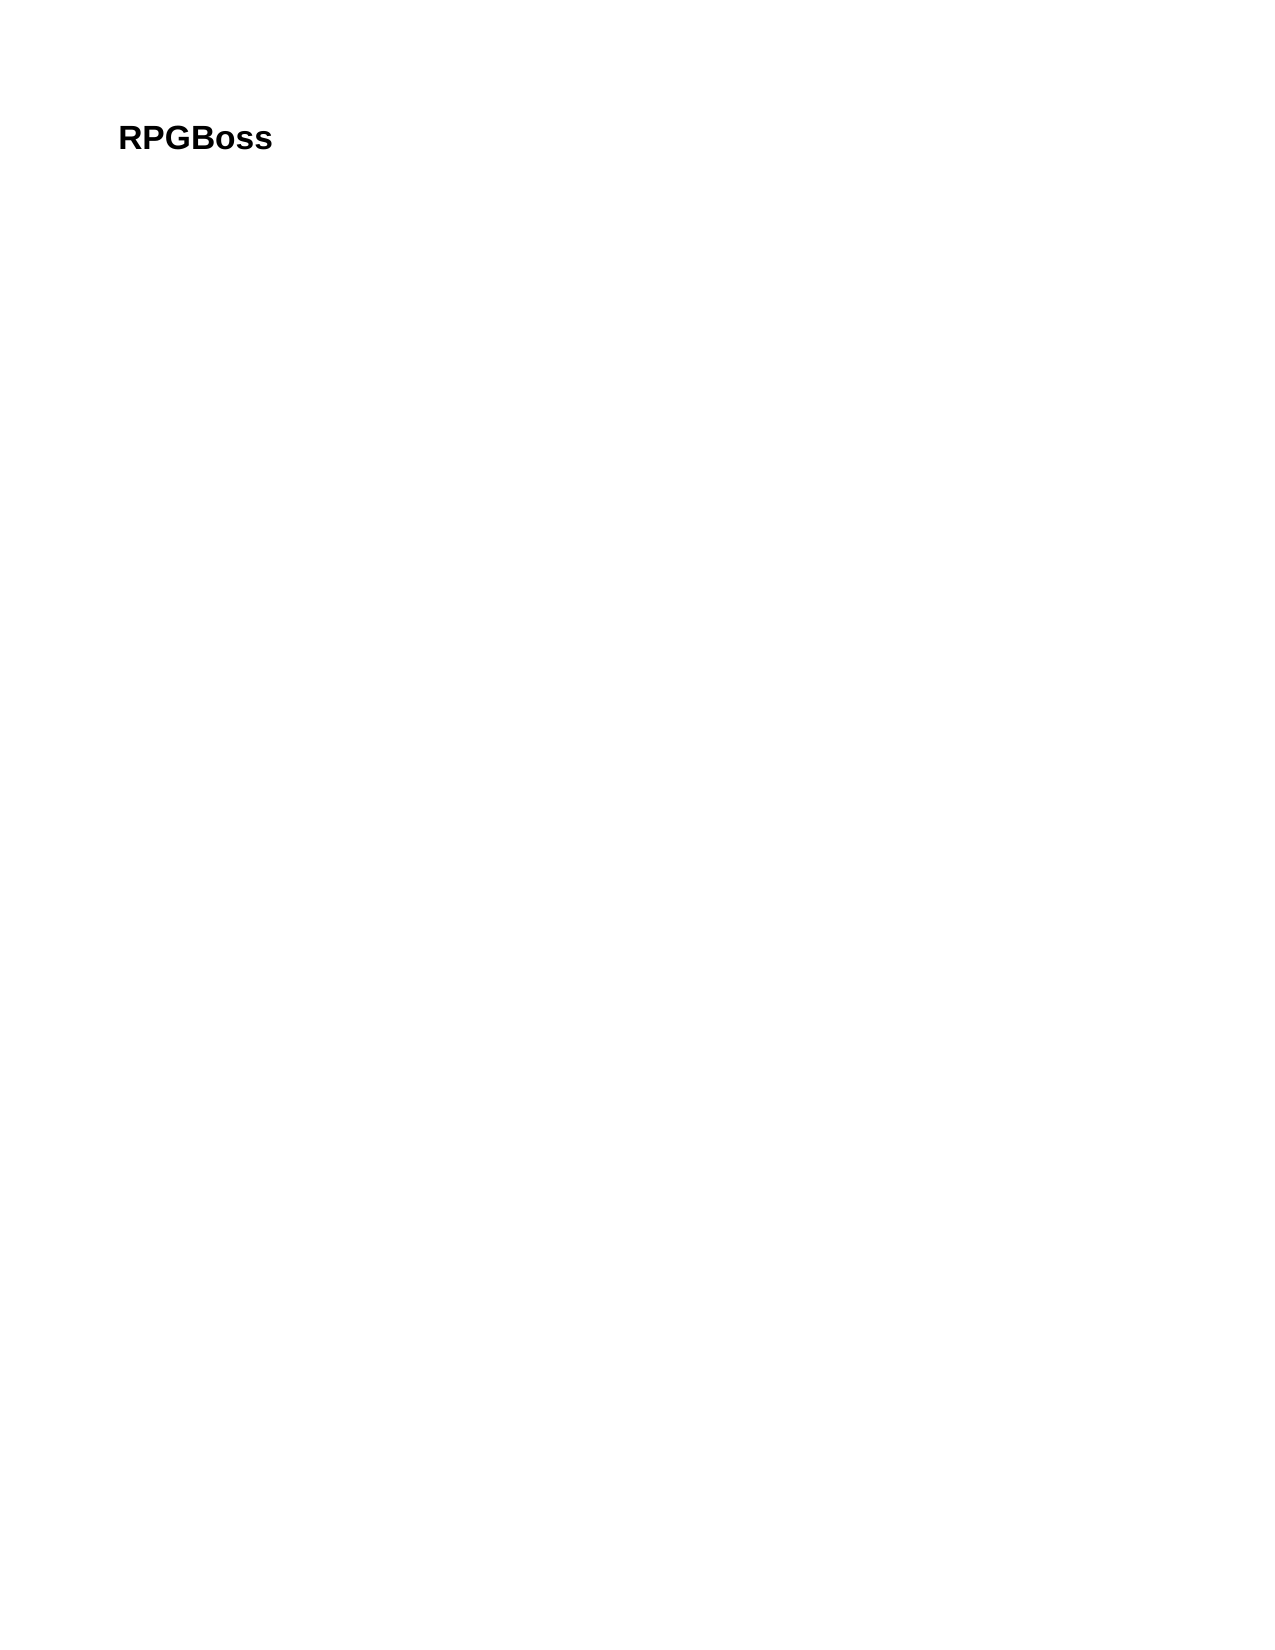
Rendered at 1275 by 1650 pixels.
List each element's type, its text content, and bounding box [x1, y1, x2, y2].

subtitle RPGBoss [118, 118, 1157, 157]
